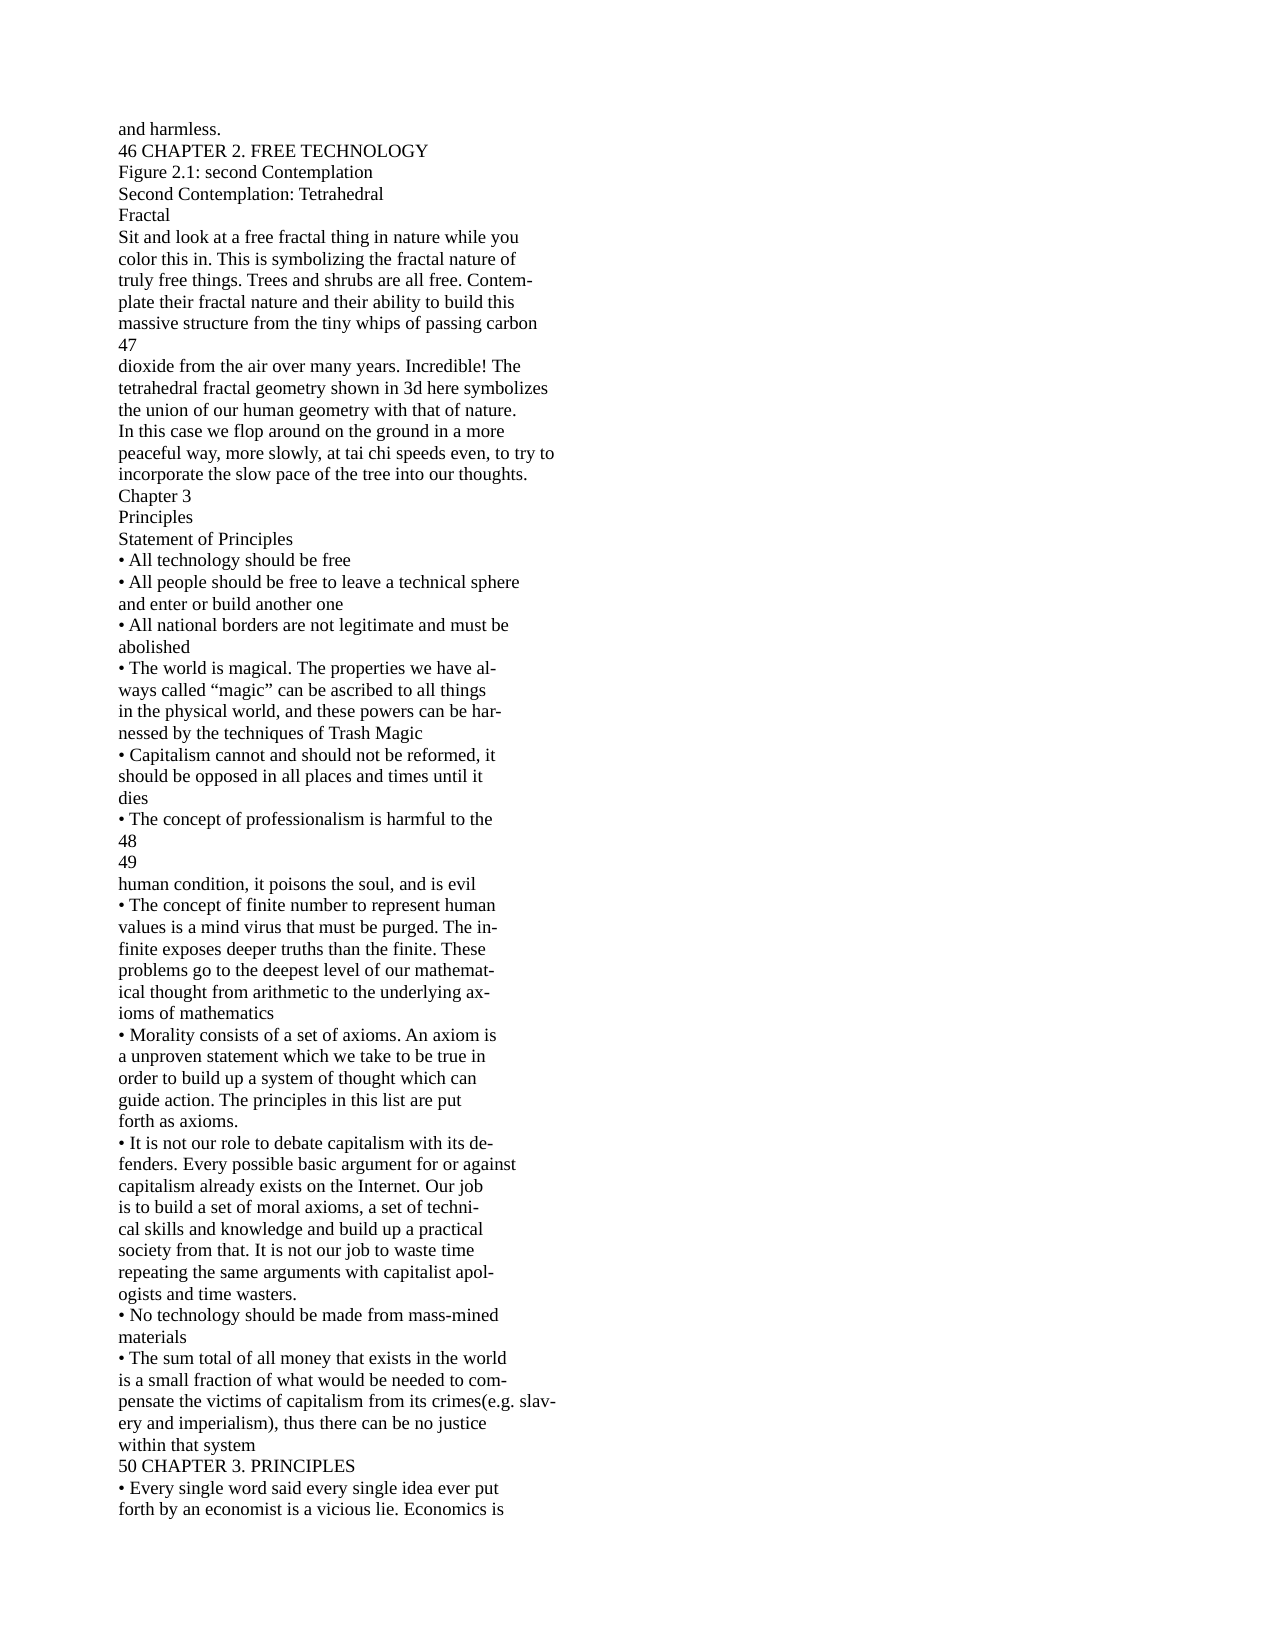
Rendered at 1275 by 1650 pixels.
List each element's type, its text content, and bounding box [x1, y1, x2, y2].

text • All national borders are not legitimate and must be [118, 614, 1157, 636]
text within that system [118, 1433, 1157, 1455]
text guide action. The principles in this list are put [118, 1088, 1157, 1110]
text • Every single word said every single idea ever put [118, 1477, 1157, 1498]
text society from that. It is not our job to waste time [118, 1239, 1157, 1261]
text 46 CHAPTER 2. FREE TECHNOLOGY [118, 140, 1157, 161]
text is to build a set of moral axioms, a set of techni- [118, 1196, 1157, 1218]
text • Capitalism cannot and should not be reformed, it [118, 743, 1157, 765]
text • All people should be free to leave a technical sphere [118, 571, 1157, 592]
text capitalism already exists on the Internet. Our job [118, 1175, 1157, 1196]
text a unproven statement which we take to be true in [118, 1045, 1157, 1067]
text human condition, it poisons the soul, and is evil [118, 873, 1157, 894]
text and harmless. [118, 118, 1157, 140]
text 50 CHAPTER 3. PRINCIPLES [118, 1455, 1157, 1477]
text plate their fractal nature and their ability to build this [118, 291, 1157, 312]
text massive structure from the tiny whips of passing carbon [118, 312, 1157, 334]
text and enter or build another one [118, 592, 1157, 614]
text truly free things. Trees and shrubs are all free. Contem- [118, 269, 1157, 291]
text abolished [118, 636, 1157, 657]
text In this case we flop around on the ground in a more [118, 420, 1157, 442]
text cal skills and knowledge and build up a practical [118, 1218, 1157, 1239]
text 49 [118, 851, 1157, 873]
text color this in. This is symbolizing the fractal nature of [118, 247, 1157, 269]
text dioxide from the air over many years. Incredible! The [118, 355, 1157, 377]
text • The sum total of all money that exists in the world [118, 1347, 1157, 1369]
text • All technology should be free [118, 549, 1157, 571]
text ioms of mathematics [118, 1002, 1157, 1024]
text ogists and time wasters. [118, 1282, 1157, 1304]
text • The world is magical. The properties we have al- [118, 657, 1157, 679]
text Chapter 3 [118, 485, 1157, 506]
text • No technology should be made from mass-mined [118, 1304, 1157, 1326]
text peaceful way, more slowly, at tai chi speeds even, to try to [118, 442, 1157, 463]
text • The concept of professionalism is harmful to the [118, 808, 1157, 830]
text fenders. Every possible basic argument for or against [118, 1153, 1157, 1175]
text in the physical world, and these powers can be har- [118, 700, 1157, 722]
text Fractal [118, 204, 1157, 226]
text should be opposed in all places and times until it [118, 765, 1157, 787]
text problems go to the deepest level of our mathemat- [118, 959, 1157, 981]
text 47 [118, 334, 1157, 355]
text Second Contemplation: Tetrahedral [118, 183, 1157, 204]
text nessed by the techniques of Trash Magic [118, 722, 1157, 743]
text tetrahedral fractal geometry shown in 3d here symbolizes [118, 377, 1157, 398]
text ways called “magic” can be ascribed to all things [118, 679, 1157, 700]
text Sit and look at a free fractal thing in nature while you [118, 226, 1157, 247]
text • It is not our role to debate capitalism with its de- [118, 1132, 1157, 1153]
text 48 [118, 830, 1157, 851]
text incorporate the slow pace of the tree into our thoughts. [118, 463, 1157, 485]
text materials [118, 1326, 1157, 1347]
text Figure 2.1: second Contemplation [118, 161, 1157, 183]
text pensate the victims of capitalism from its crimes(e.g. slav- [118, 1390, 1157, 1412]
text ery and imperialism), thus there can be no justice [118, 1412, 1157, 1433]
text Principles [118, 506, 1157, 528]
text finite exposes deeper truths than the finite. These [118, 937, 1157, 959]
text forth as axioms. [118, 1110, 1157, 1132]
text • The concept of finite number to represent human [118, 894, 1157, 916]
text repeating the same arguments with capitalist apol- [118, 1261, 1157, 1282]
text the union of our human geometry with that of nature. [118, 398, 1157, 420]
text values is a mind virus that must be purged. The in- [118, 916, 1157, 937]
text dies [118, 787, 1157, 808]
text ical thought from arithmetic to the underlying ax- [118, 981, 1157, 1002]
text is a small fraction of what would be needed to com- [118, 1369, 1157, 1390]
text • Morality consists of a set of axioms. An axiom is [118, 1024, 1157, 1045]
text order to build up a system of thought which can [118, 1067, 1157, 1088]
text forth by an economist is a vicious lie. Economics is [118, 1498, 1157, 1520]
text Statement of Principles [118, 528, 1157, 549]
